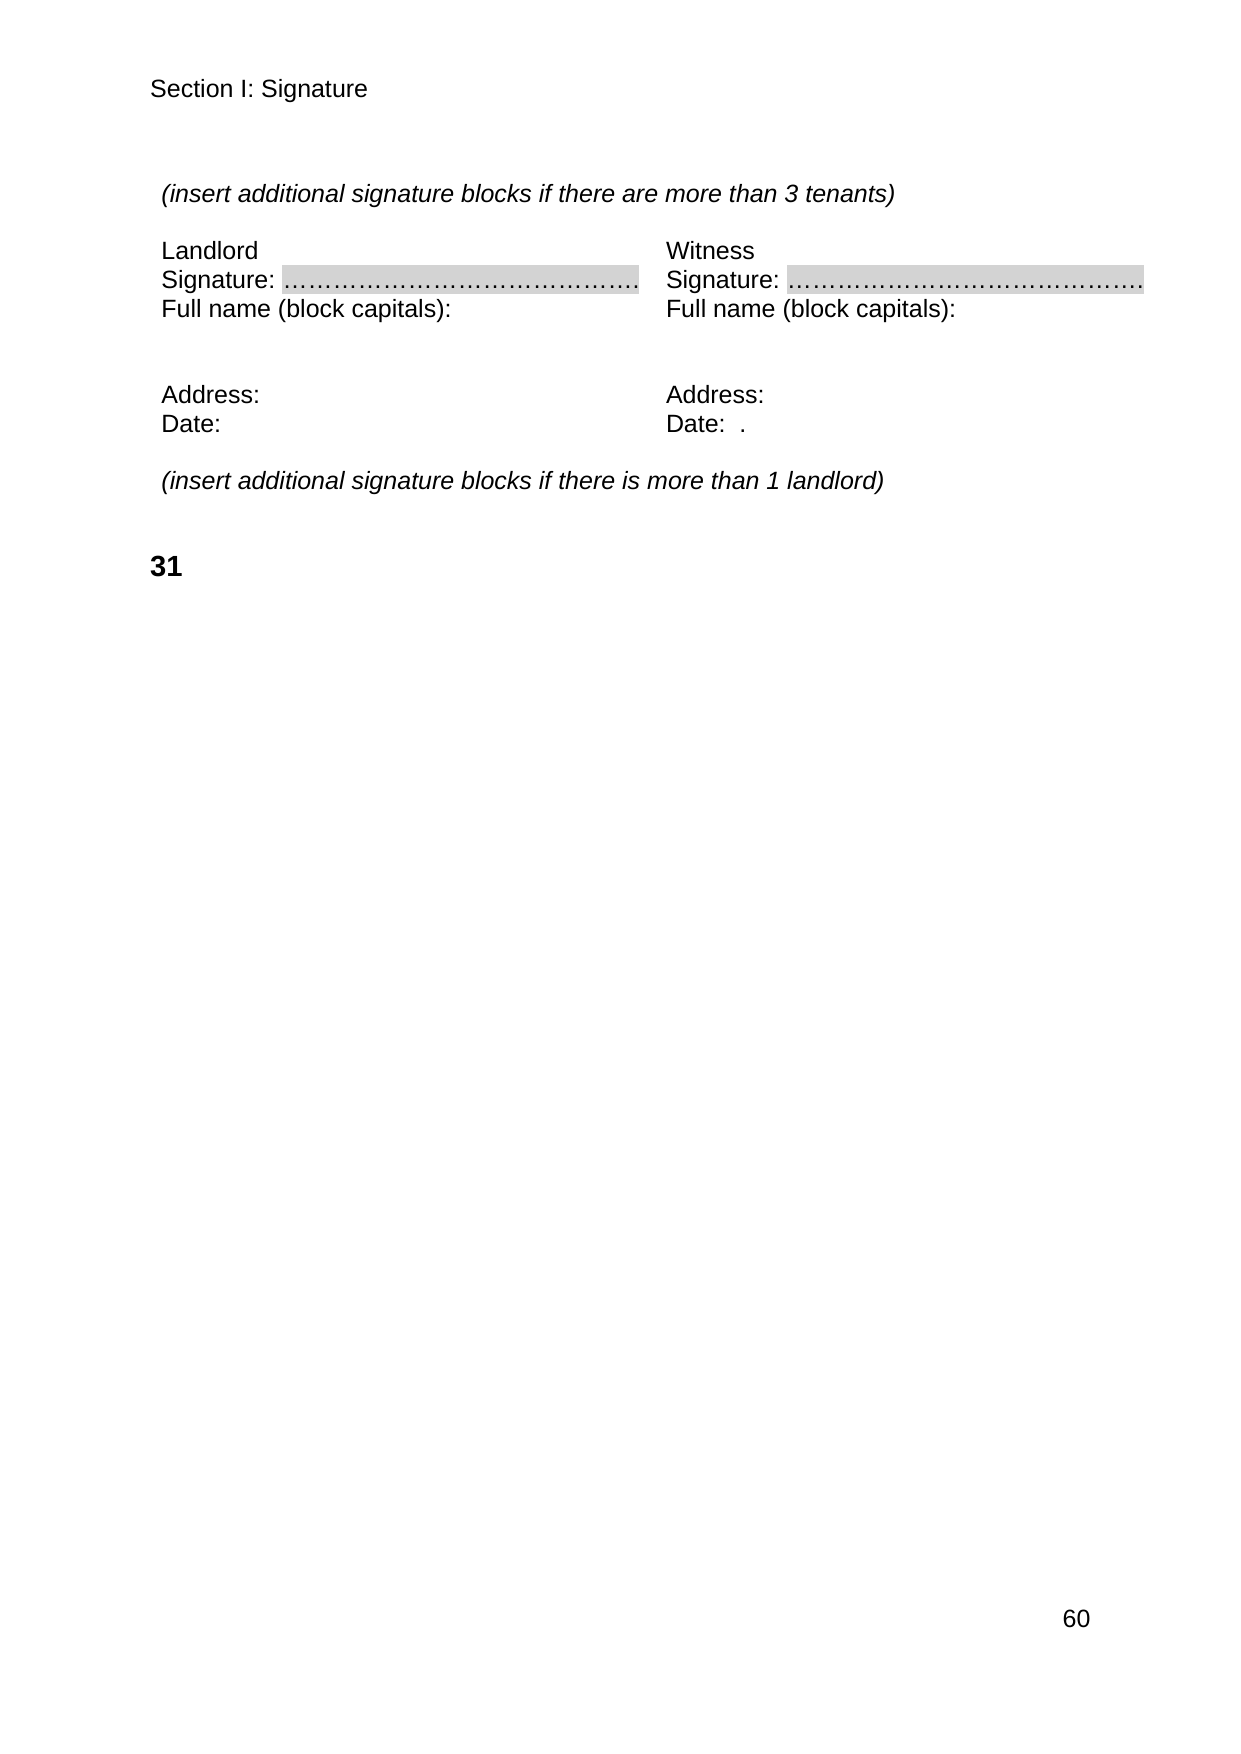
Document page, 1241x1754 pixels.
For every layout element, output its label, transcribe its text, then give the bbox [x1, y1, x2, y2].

table_cell Landlord Signature: ……………………………………. Full name (block capitals): Address: Date: [150, 236, 654, 466]
table_cell Witness Signature: ……………………………………. Full name (block capitals): Address: Date: . [655, 236, 1159, 466]
table_cell (insert additional signature blocks if there is more than 1 landlord) [150, 466, 1159, 495]
table_header (insert additional signature blocks if there are more than 3 tenants) [150, 179, 1159, 236]
